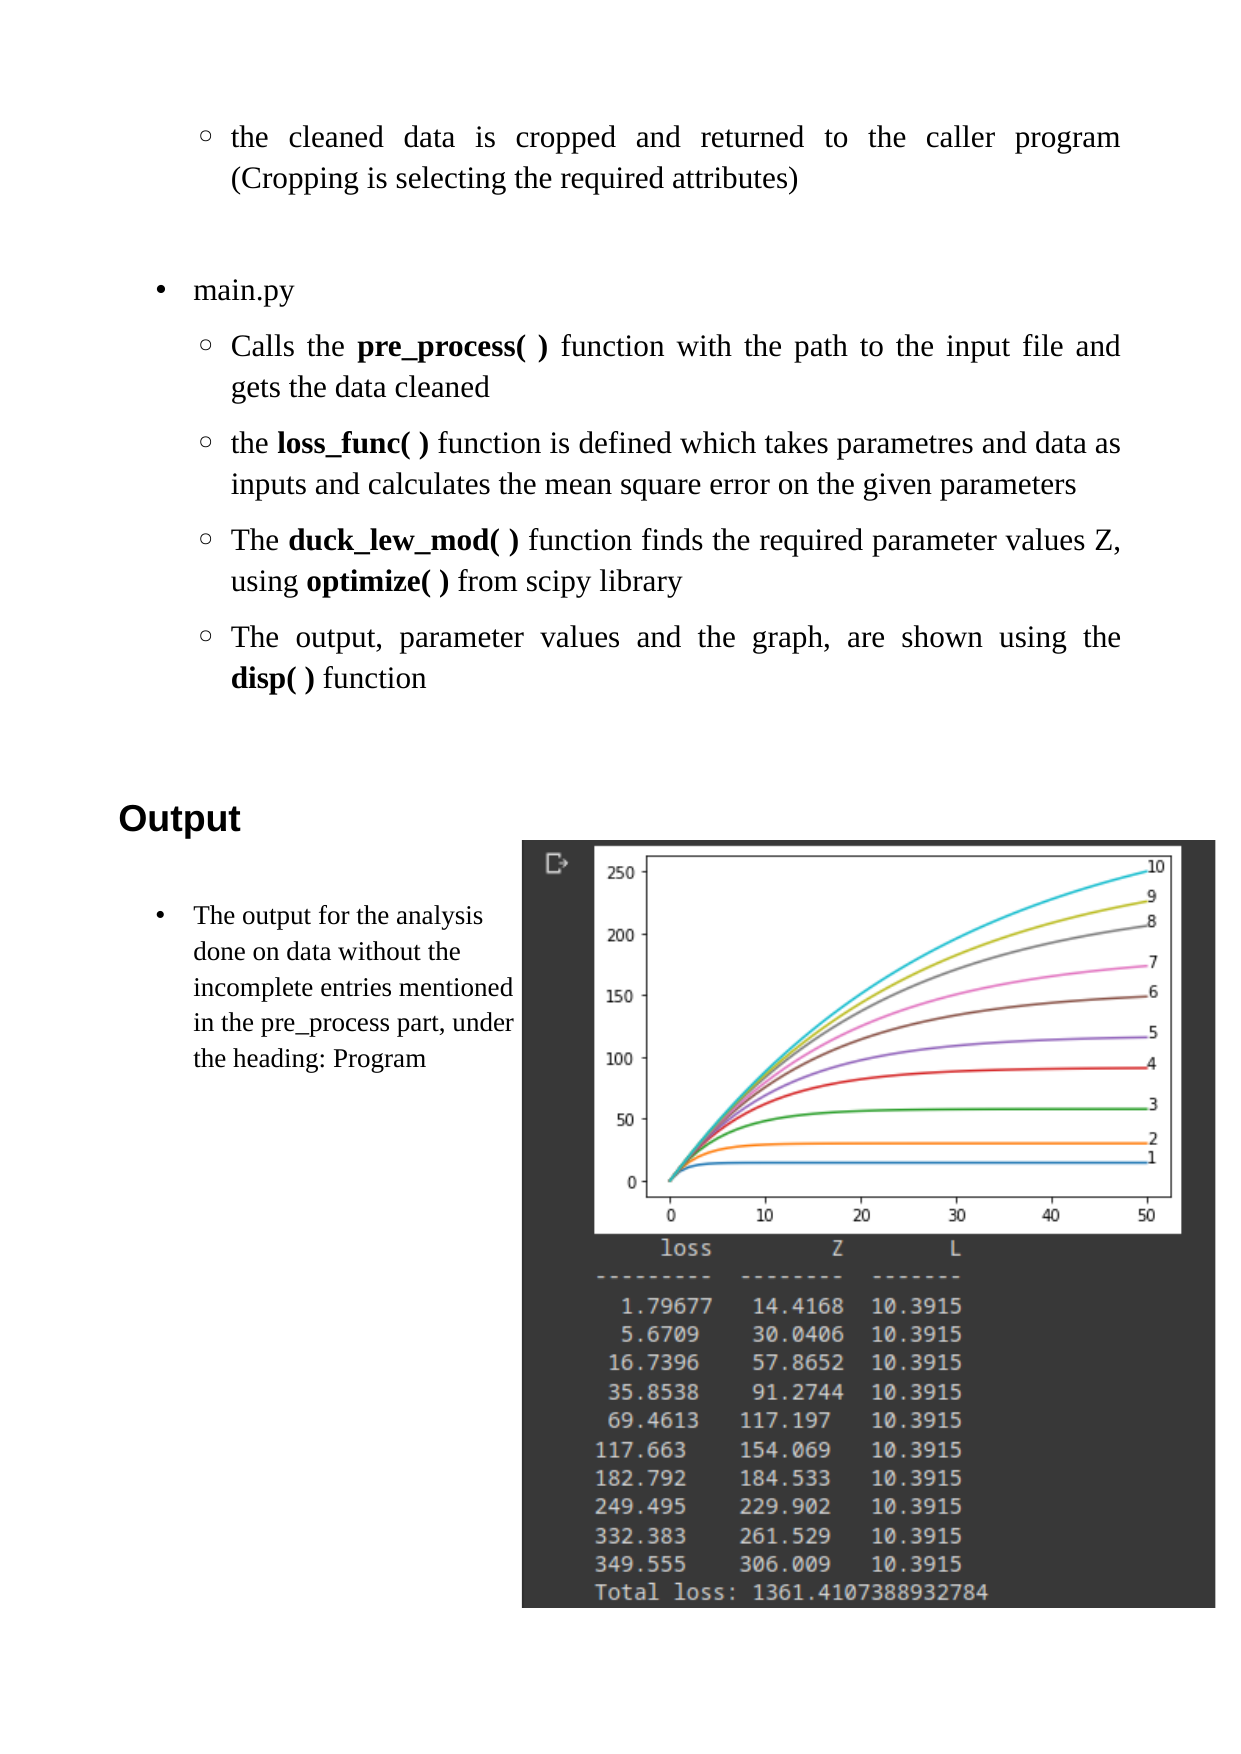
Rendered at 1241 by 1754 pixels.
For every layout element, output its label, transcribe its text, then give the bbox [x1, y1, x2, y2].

list main.py [156, 271, 1122, 307]
picture [521, 840, 1216, 1608]
list Calls the pre_process( ) function with the path to the input file and gets the data cleaned [193, 327, 1122, 404]
list The output, parameter values and the graph, are shown using the disp( ) function [193, 618, 1122, 695]
subtitle Output [118, 796, 1122, 839]
list the loss_func( ) function is defined which takes parametres and data as inputs and calculates the mean square error on the given parameters [193, 424, 1122, 501]
list The duck_lew_mod( ) function finds the required parameter values Z, using optimize( ) from scipy library [193, 521, 1122, 598]
list The output for the analysis done on data without the incomplete entries mentioned in the pre_process part, under the heading: Program [156, 899, 521, 1073]
list the cleaned data is cropped and returned to the caller program (Cropping is selecting the required attributes) [193, 118, 1122, 195]
